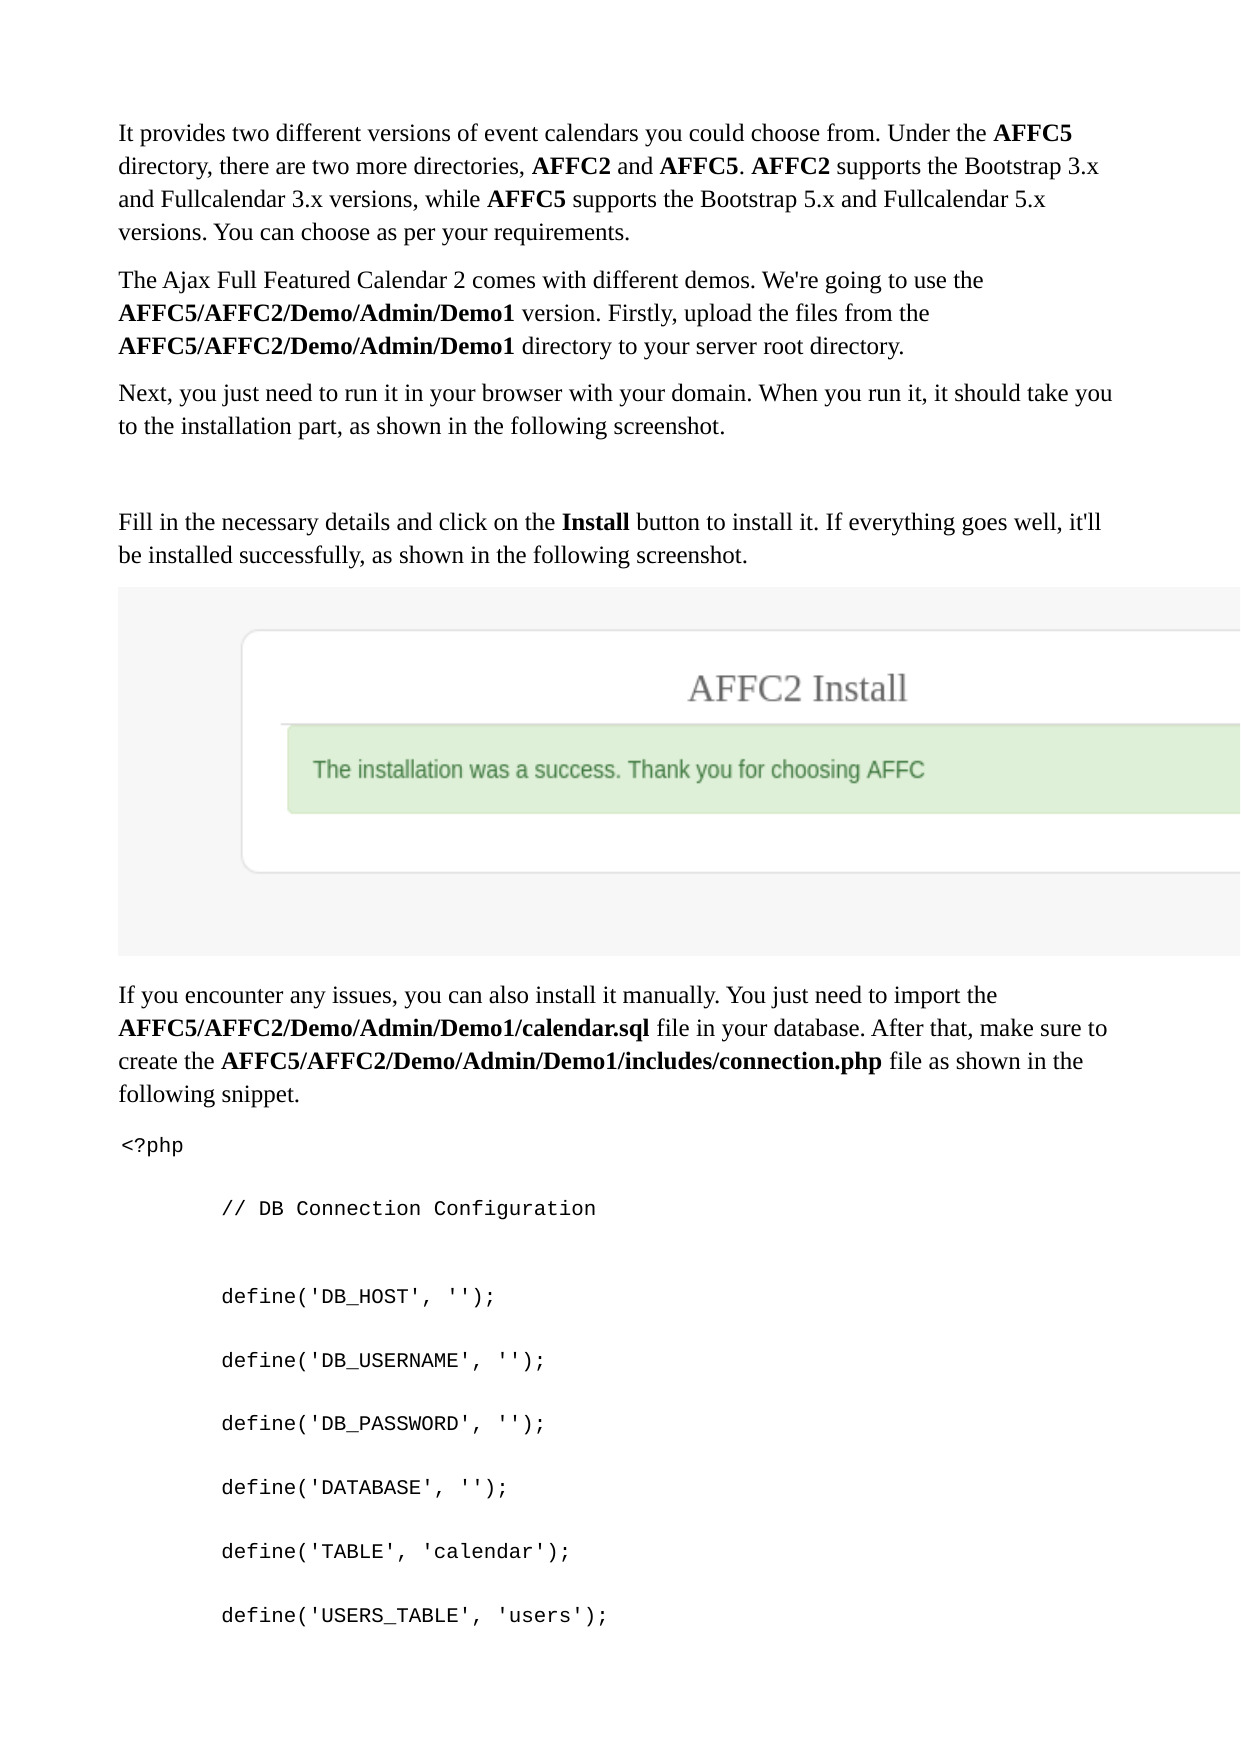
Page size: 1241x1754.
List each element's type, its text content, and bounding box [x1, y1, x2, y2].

table_header define('TABLE', 'calendar'); [118, 1538, 585, 1597]
table_header define('DATABASE', ''); [118, 1474, 535, 1533]
text If you encounter any issues, you can also install it manually. You just need to import the AFFC5/AFFC2/Demo/Admin/Demo1/calendar.sql file in your database. After that, make sure to create the AFFC5/AFFC2/Demo/Admin/Demo1/includes/connection.php file as shown in the following snippet. [118, 980, 1122, 1108]
text It provides two different versions of event calendars you could choose from. Under the AFFC5 directory, there are two more directories, AFFC2 and AFFC5. AFFC2 supports the Bootstrap 3.x and Fullcalendar 3.x versions, while AFFC5 supports the Bootstrap 5.x and Fullcalendar 5.x versions. You can choose as per your requirements. [118, 118, 1122, 246]
text Next, you just need to run it in your browser with your domain. When you run it, it should take you to the installation part, as shown in the following screenshot. [118, 378, 1122, 440]
table_header define('USERS_TABLE', 'users'); [118, 1602, 623, 1631]
text Fill in the necessary details and click on the Install button to install it. If everything goes well, it'll be installed successfully, as shown in the following screenshot. [118, 507, 1122, 568]
table_header <?php [118, 1132, 198, 1191]
picture [118, 587, 1241, 956]
table_header define('DB_USERNAME', ''); [118, 1347, 573, 1406]
table_header define('DB_HOST', ''); [118, 1283, 523, 1342]
table_header // DB Connection Configuration [118, 1196, 610, 1278]
table_header define('DB_PASSWORD', ''); [118, 1410, 573, 1469]
text The Ajax Full Featured Calendar 2 comes with different demos. We're going to use the AFFC5/AFFC2/Demo/Admin/Demo1 version. Firstly, upload the files from the AFFC5/AFFC2/Demo/Admin/Demo1 directory to your server root directory. [118, 265, 1122, 359]
